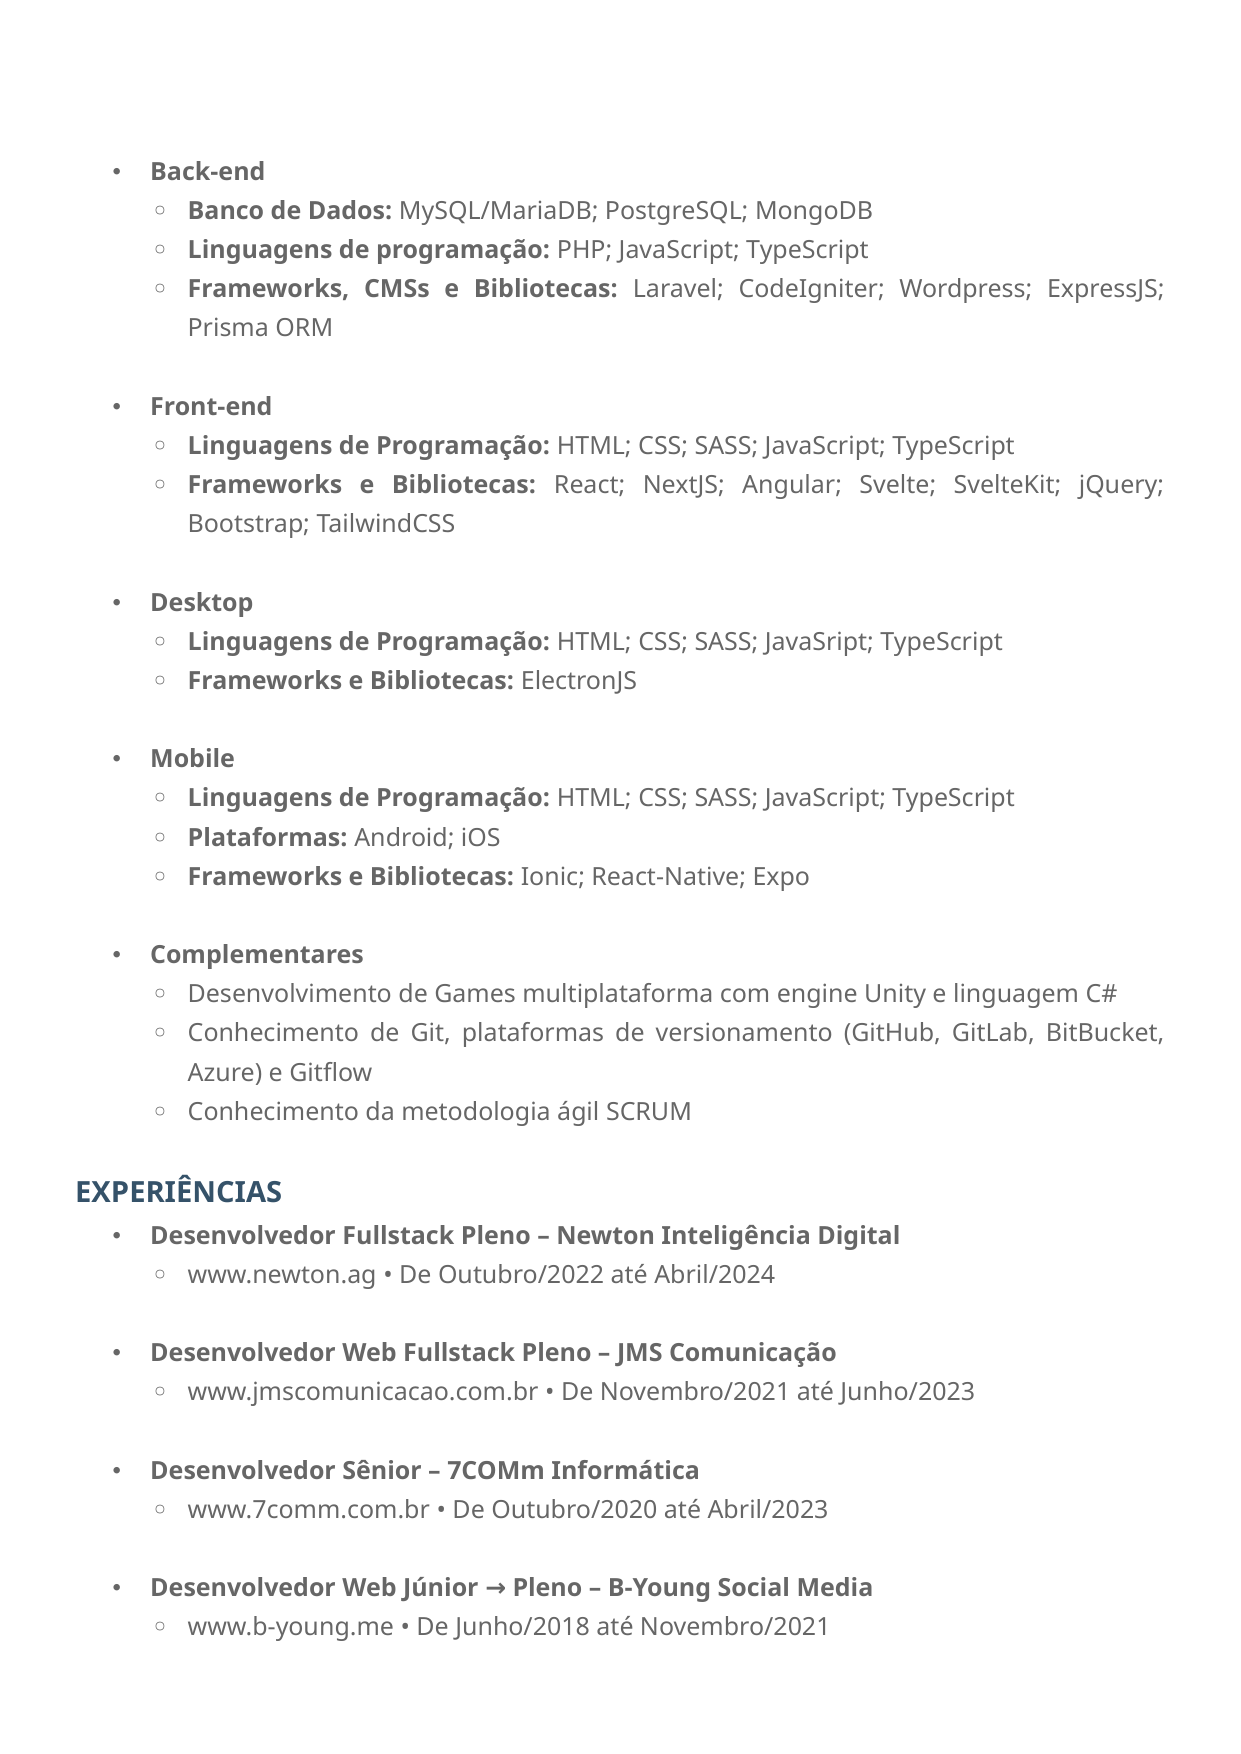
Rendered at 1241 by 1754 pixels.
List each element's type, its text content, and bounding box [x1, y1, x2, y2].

list Complementares [112, 937, 1165, 971]
list www.7comm.com.br • De Outubro/2020 até Abril/2023 [150, 1491, 1165, 1526]
list Frameworks e Bibliotecas: Ionic; React-Native; Expo [150, 858, 1165, 892]
list Mobile [112, 741, 1165, 775]
list Desenvolvedor Sênior – 7COMm Informática [112, 1452, 1165, 1486]
list Conhecimento da metodologia ágil SCRUM [150, 1093, 1165, 1127]
list Banco de Dados: MySQL/MariaDB; PostgreSQL; MongoDB [150, 192, 1165, 227]
list Front-end [112, 388, 1165, 422]
list www.newton.ag • De Outubro/2022 até Abril/2024 [150, 1256, 1165, 1291]
list Linguagens de Programação: HTML; CSS; SASS; JavaScript; TypeScript [150, 780, 1165, 814]
list Linguagens de Programação: HTML; CSS; SASS; JavaSript; TypeScript [150, 623, 1165, 657]
list Linguagens de programação: PHP; JavaScript; TypeScript [150, 232, 1165, 266]
list Desenvolvimento de Games multiplataforma com engine Unity e linguagem C# [150, 976, 1165, 1010]
list www.b-young.me • De Junho/2018 até Novembro/2021 [150, 1609, 1165, 1643]
list Desenvolvedor Fullstack Pleno – Newton Inteligência Digital [112, 1217, 1165, 1251]
list Desenvolvedor Web Júnior → Pleno – B-Young Social Media [112, 1570, 1165, 1604]
list Frameworks e Bibliotecas: React; NextJS; Angular; Svelte; SvelteKit; jQuery; Bootstrap; TailwindCSS [150, 467, 1165, 540]
list Desenvolvedor Web Fullstack Pleno – JMS Comunicação [112, 1335, 1165, 1369]
list Frameworks, CMSs e Bibliotecas: Laravel; CodeIgniter; Wordpress; ExpressJS; Prisma ORM [150, 271, 1165, 344]
list Plataformas: Android; iOS [150, 819, 1165, 853]
list Conhecimento de Git, plataformas de versionamento (GitHub, GitLab, BitBucket, Azure) e Gitflow [150, 1015, 1165, 1088]
list Frameworks e Bibliotecas: ElectronJS [150, 662, 1165, 697]
text EXPERIÊNCIAS [75, 1172, 1165, 1211]
list Back-end [112, 153, 1165, 187]
list www.jmscomunicacao.com.br • De Novembro/2021 até Junho/2023 [150, 1374, 1165, 1408]
list Desktop [112, 584, 1165, 618]
list Linguagens de Programação: HTML; CSS; SASS; JavaScript; TypeScript [150, 427, 1165, 462]
